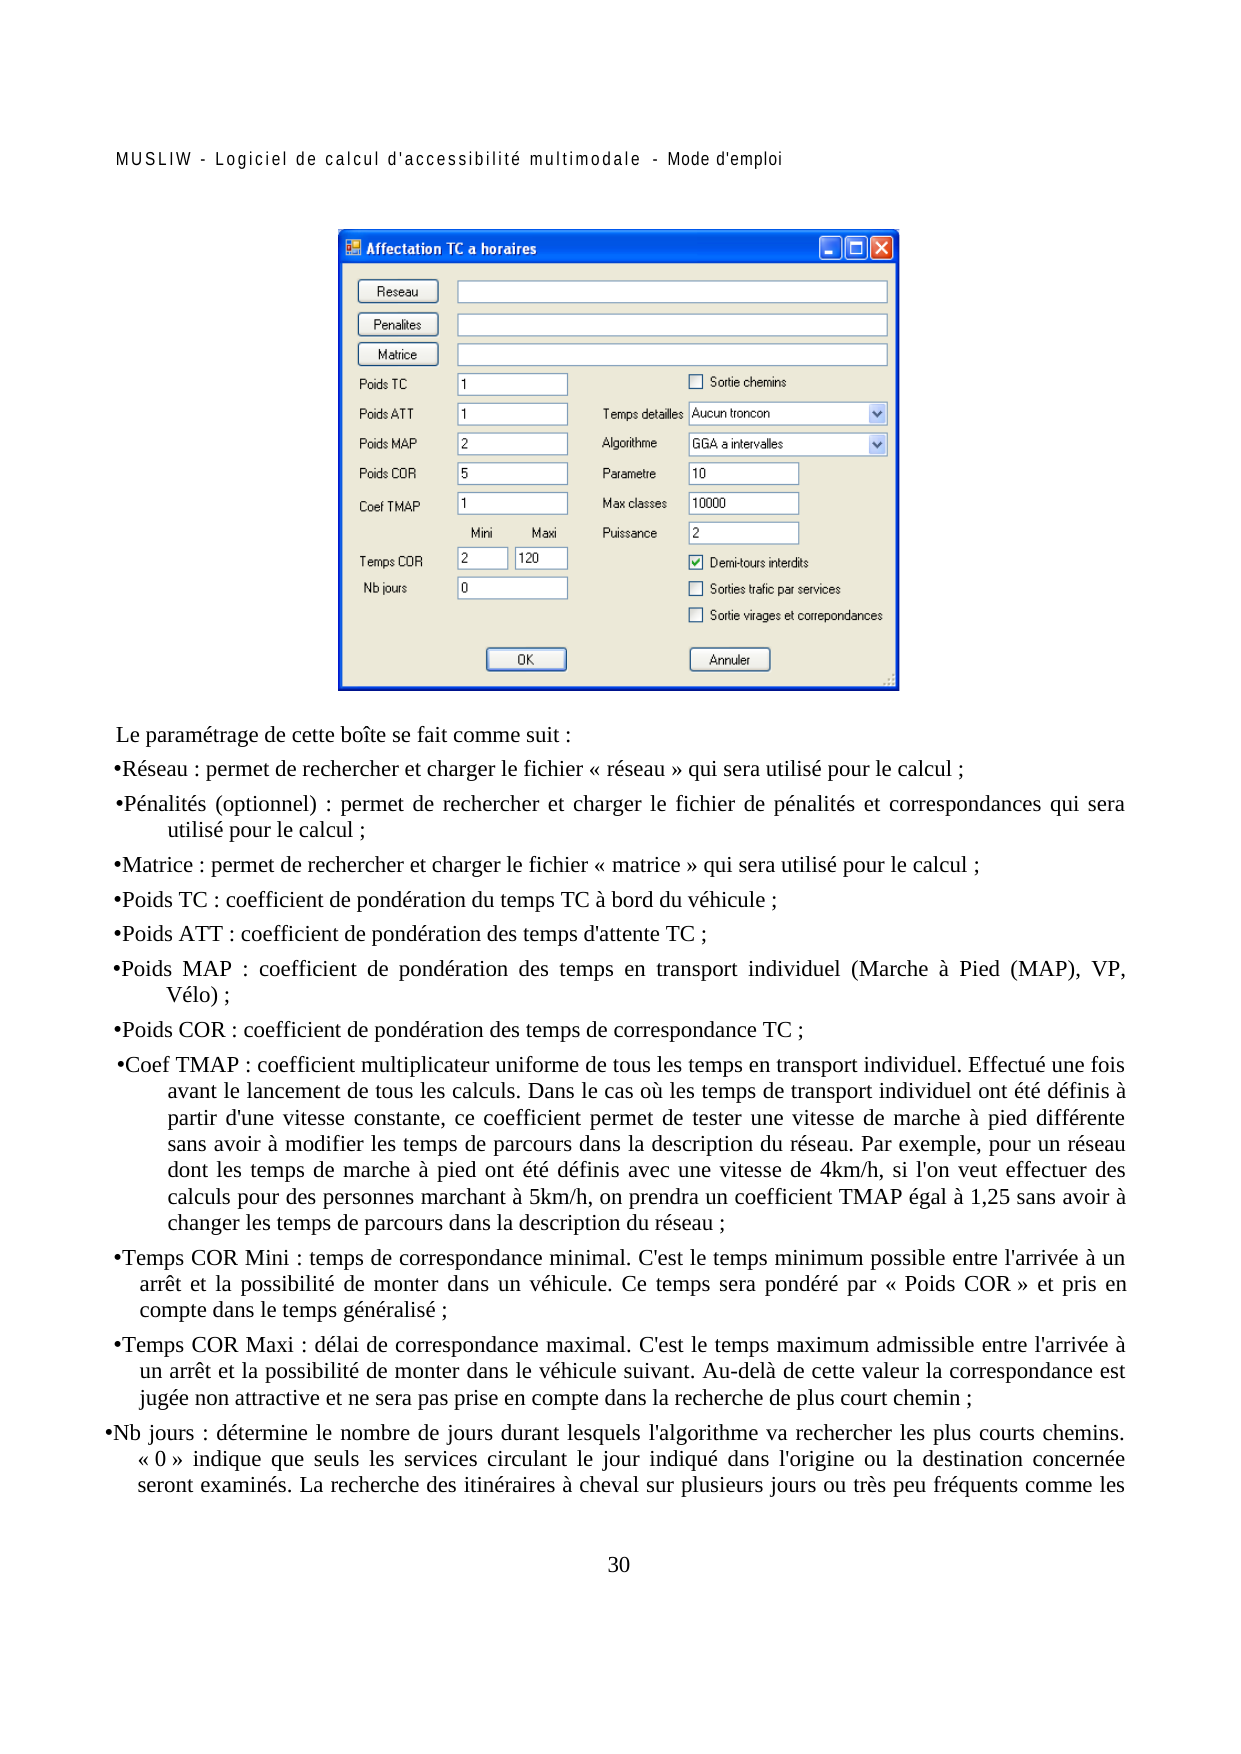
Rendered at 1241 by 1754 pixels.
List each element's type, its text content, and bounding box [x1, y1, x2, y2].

list Poids MAP : coefficient de pondération des temps en transport individuel (Marche à Pied (MAP), VP, Vélo) ; [113, 955, 1127, 1008]
list Poids COR : coefficient de pondération des temps de correspondance TC ; [114, 1016, 1127, 1043]
list Poids ATT : coefficient de pondération des temps d'attente TC ; [114, 921, 1127, 947]
list Pénalités (optionnel) : permet de rechercher et charger le fichier de pénalités et correspondances qui sera utilisé pour le calcul ; [116, 790, 1127, 843]
list Temps COR Mini : temps de correspondance minimal. C'est le temps minimum possible entre l'arrivée à un arrêt et la possibilité de monter dans un véhicule. Ce temps sera pondéré par « Poids COR » et pris en compte dans le temps généralisé ; [114, 1244, 1127, 1323]
picture [338, 229, 900, 691]
list Matrice : permet de rechercher et charger le fichier « matrice » qui sera utilisé pour le calcul ; [114, 851, 1127, 877]
list Nb jours : détermine le nombre de jours durant lesquels l'algorithme va rechercher les plus courts chemins. « 0 » indique que seuls les services circulant le jour indiqué dans l'origine ou la destination concernée seront examinés. La recherche des itinéraires à cheval sur plusieurs jours ou très peu fréquents comme les [105, 1418, 1127, 1498]
text Le paramétrage de cette boîte se fait comme suit : [116, 721, 1122, 747]
list Coef TMAP : coefficient multiplicateur uniforme de tous les temps en transport individuel. Effectué une fois avant le lancement de tous les calculs. Dans le cas où les temps de transport individuel ont été définis à partir d'une vitesse constante, ce coefficient permet de tester une vitesse de marche à pied différente sans avoir à modifier les temps de parcours dans la description du réseau. Par exemple, pour un réseau dont les temps de marche à pied ont été définis avec une vitesse de 4km/h, si l'on veut effectuer des calculs pour des personnes marchant à 5km/h, on prendra un coefficient TMAP égal à 1,25 sans avoir à changer les temps de parcours dans la description du réseau ; [117, 1051, 1127, 1235]
list Poids TC : coefficient de pondération du temps TC à bord du véhicule ; [114, 886, 1127, 912]
list Temps COR Maxi : délai de correspondance maximal. C'est le temps maximum admissible entre l'arrivée à un arrêt et la possibilité de monter dans le véhicule suivant. Au-delà de cette valeur la correspondance est jugée non attractive et ne sera pas prise en compte dans la recherche de plus court chemin ; [114, 1331, 1127, 1410]
list Réseau : permet de rechercher et charger le fichier « réseau » qui sera utilisé pour le calcul ; [114, 755, 1127, 782]
